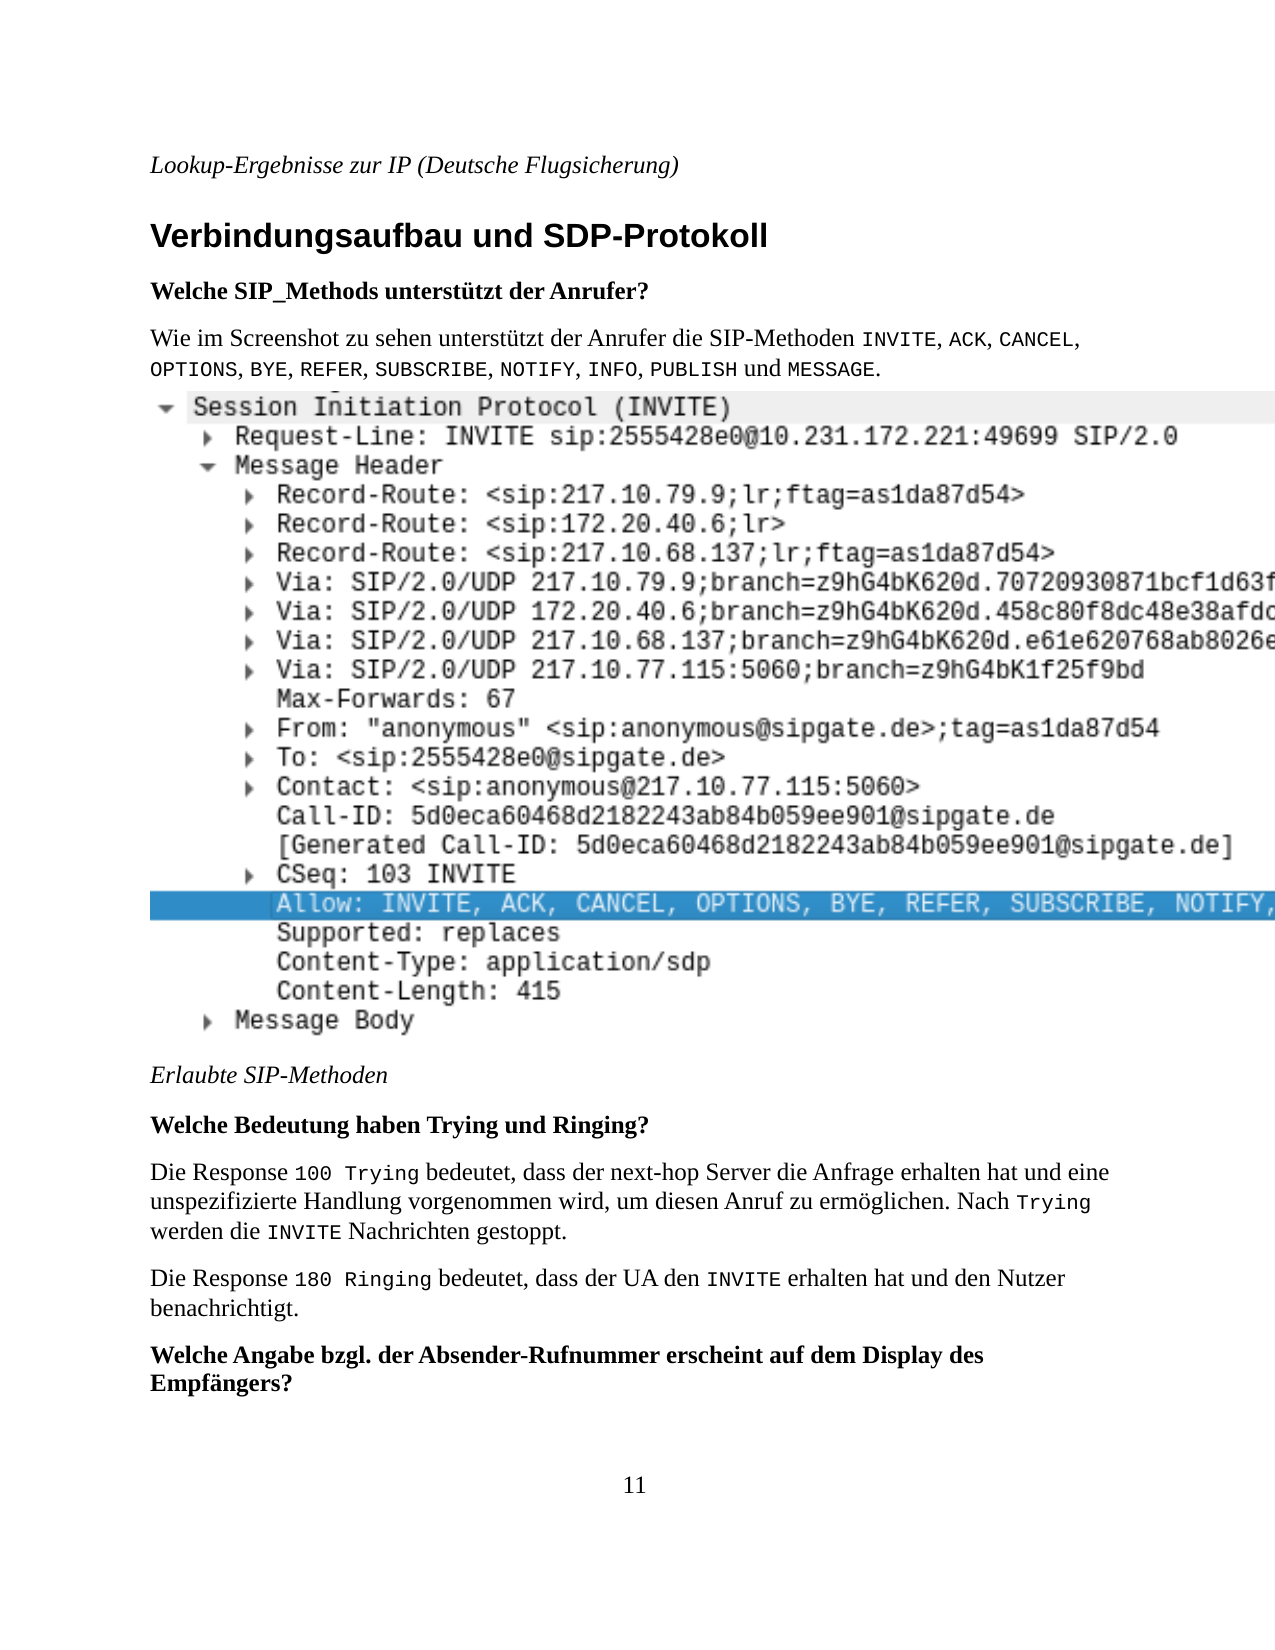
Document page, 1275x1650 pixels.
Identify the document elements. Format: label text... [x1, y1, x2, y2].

picture [150, 391, 1275, 1048]
text Die Response 100 Trying bedeutet, dass der next-hop Server die Anfrage erhalten hat und eine unspezifizierte Handlung vorgenommen wird, um diesen Anruf zu ermöglichen. Nach Trying werden die INVITE Nachrichten gestoppt. [150, 1157, 1125, 1246]
subtitle Verbindungsaufbau und SDP-Protokoll [150, 216, 1125, 255]
text Lookup-Ergebnisse zur IP (Deutsche Flugsicherung) [150, 150, 1125, 179]
text Wie im Screenshot zu sehen unterstützt der Anrufer die SIP-Methoden INVITE, ACK, CANCEL, OPTIONS, BYE, REFER, SUBSCRIBE, NOTIFY, INFO, PUBLISH und MESSAGE. [150, 323, 1125, 382]
text Erlaubte SIP-Methoden [150, 1060, 1125, 1089]
text Welche Angabe bzgl. der Absender-Rufnummer erscheint auf dem Display des Empfängers? [150, 1340, 1125, 1397]
text Welche Bedeutung haben Trying und Ringing? [150, 1110, 1125, 1139]
text Die Response 180 Ringing bedeutet, dass der UA den INVITE erhalten hat und den Nutzer benachrichtigt. [150, 1263, 1125, 1322]
text Welche SIP_Methods unterstützt der Anrufer? [150, 276, 1125, 305]
